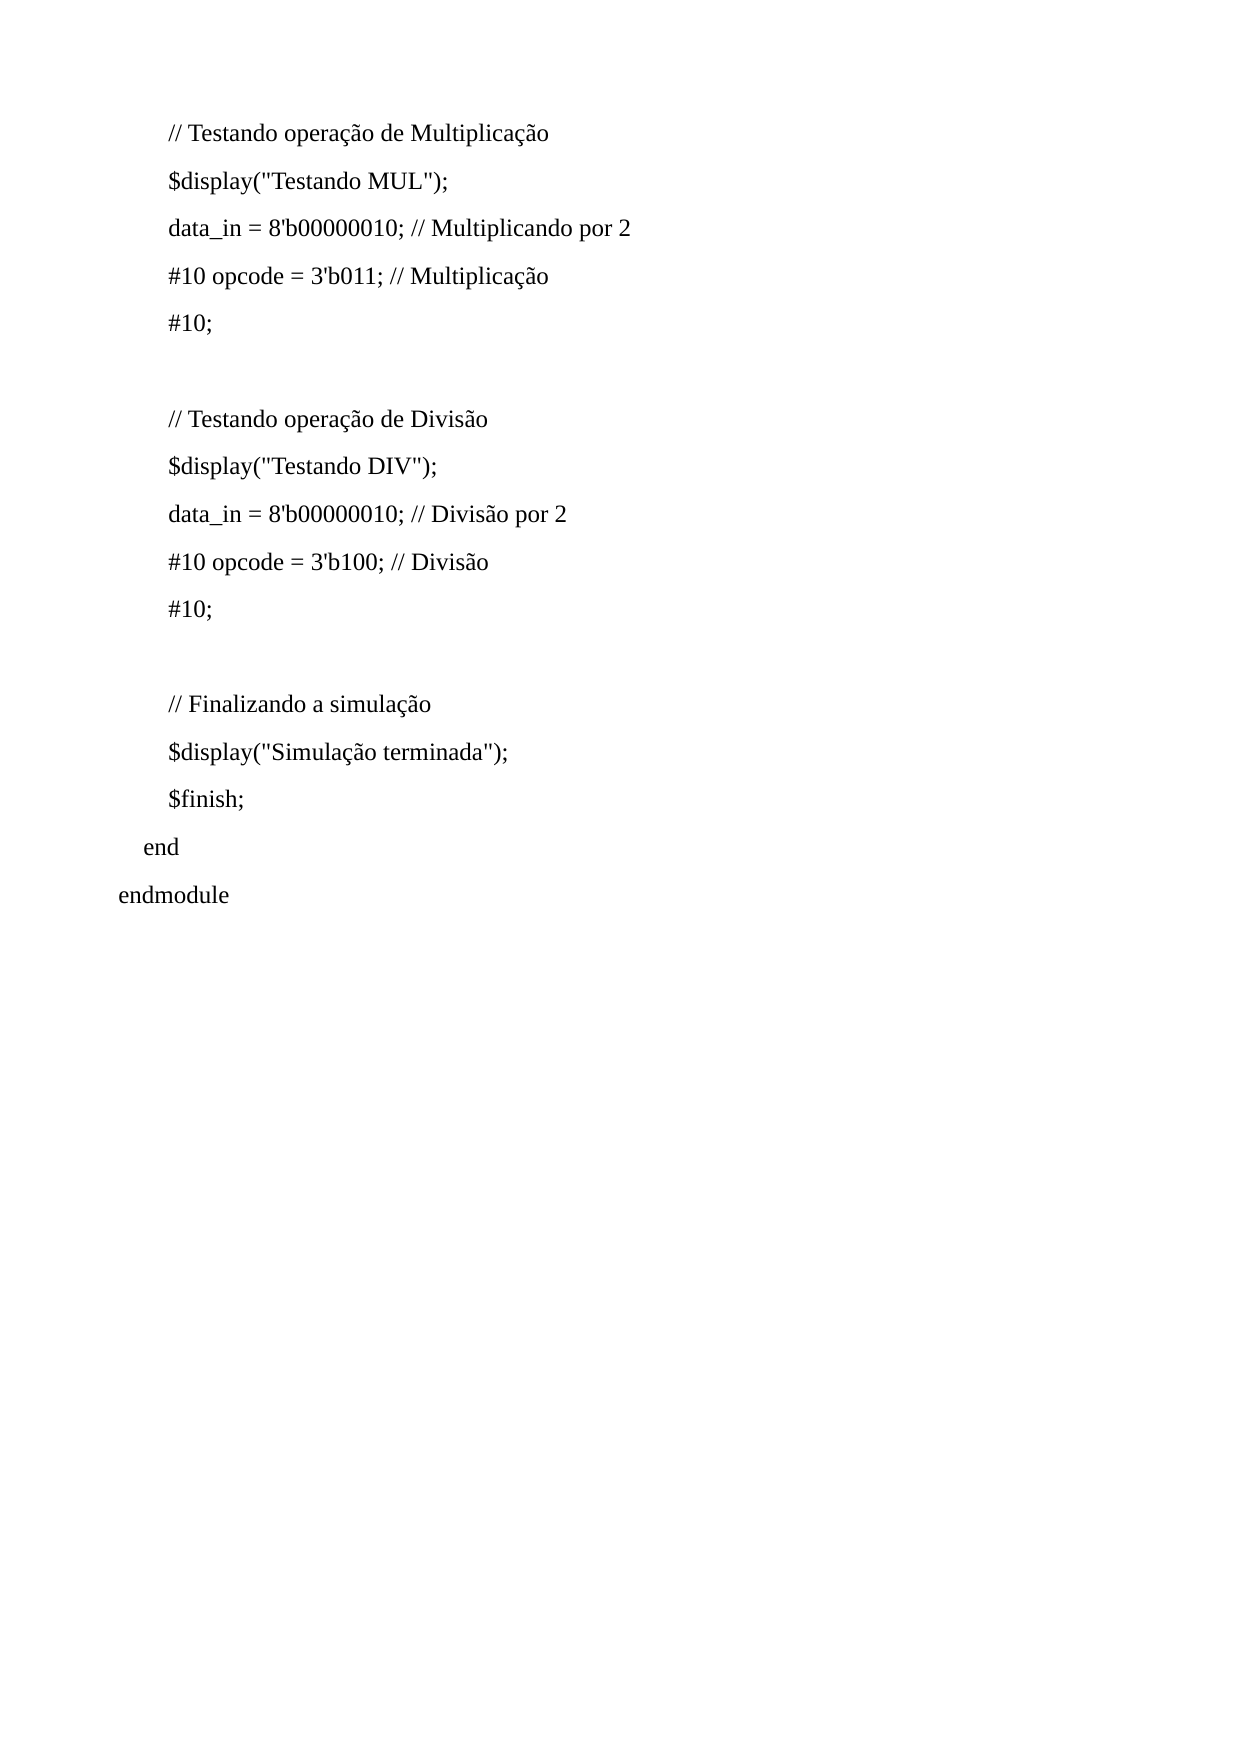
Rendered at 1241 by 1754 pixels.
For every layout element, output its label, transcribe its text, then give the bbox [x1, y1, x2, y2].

text end [118, 832, 1122, 861]
text $display("Testando MUL"); [118, 166, 1122, 194]
text #10 opcode = 3'b100; // Divisão [118, 547, 1122, 575]
text #10; [118, 308, 1122, 337]
text data_in = 8'b00000010; // Multiplicando por 2 [118, 213, 1122, 242]
text $display("Simulação terminada"); [118, 737, 1122, 766]
text $finish; [118, 784, 1122, 813]
text #10 opcode = 3'b011; // Multiplicação [118, 261, 1122, 290]
text #10; [118, 594, 1122, 623]
text $display("Testando DIV"); [118, 451, 1122, 480]
text data_in = 8'b00000010; // Divisão por 2 [118, 499, 1122, 528]
text // Testando operação de Divisão [118, 404, 1122, 432]
text // Testando operação de Multiplicação [118, 118, 1122, 147]
text // Finalizando a simulação [118, 689, 1122, 718]
text endmodule [118, 880, 1122, 908]
